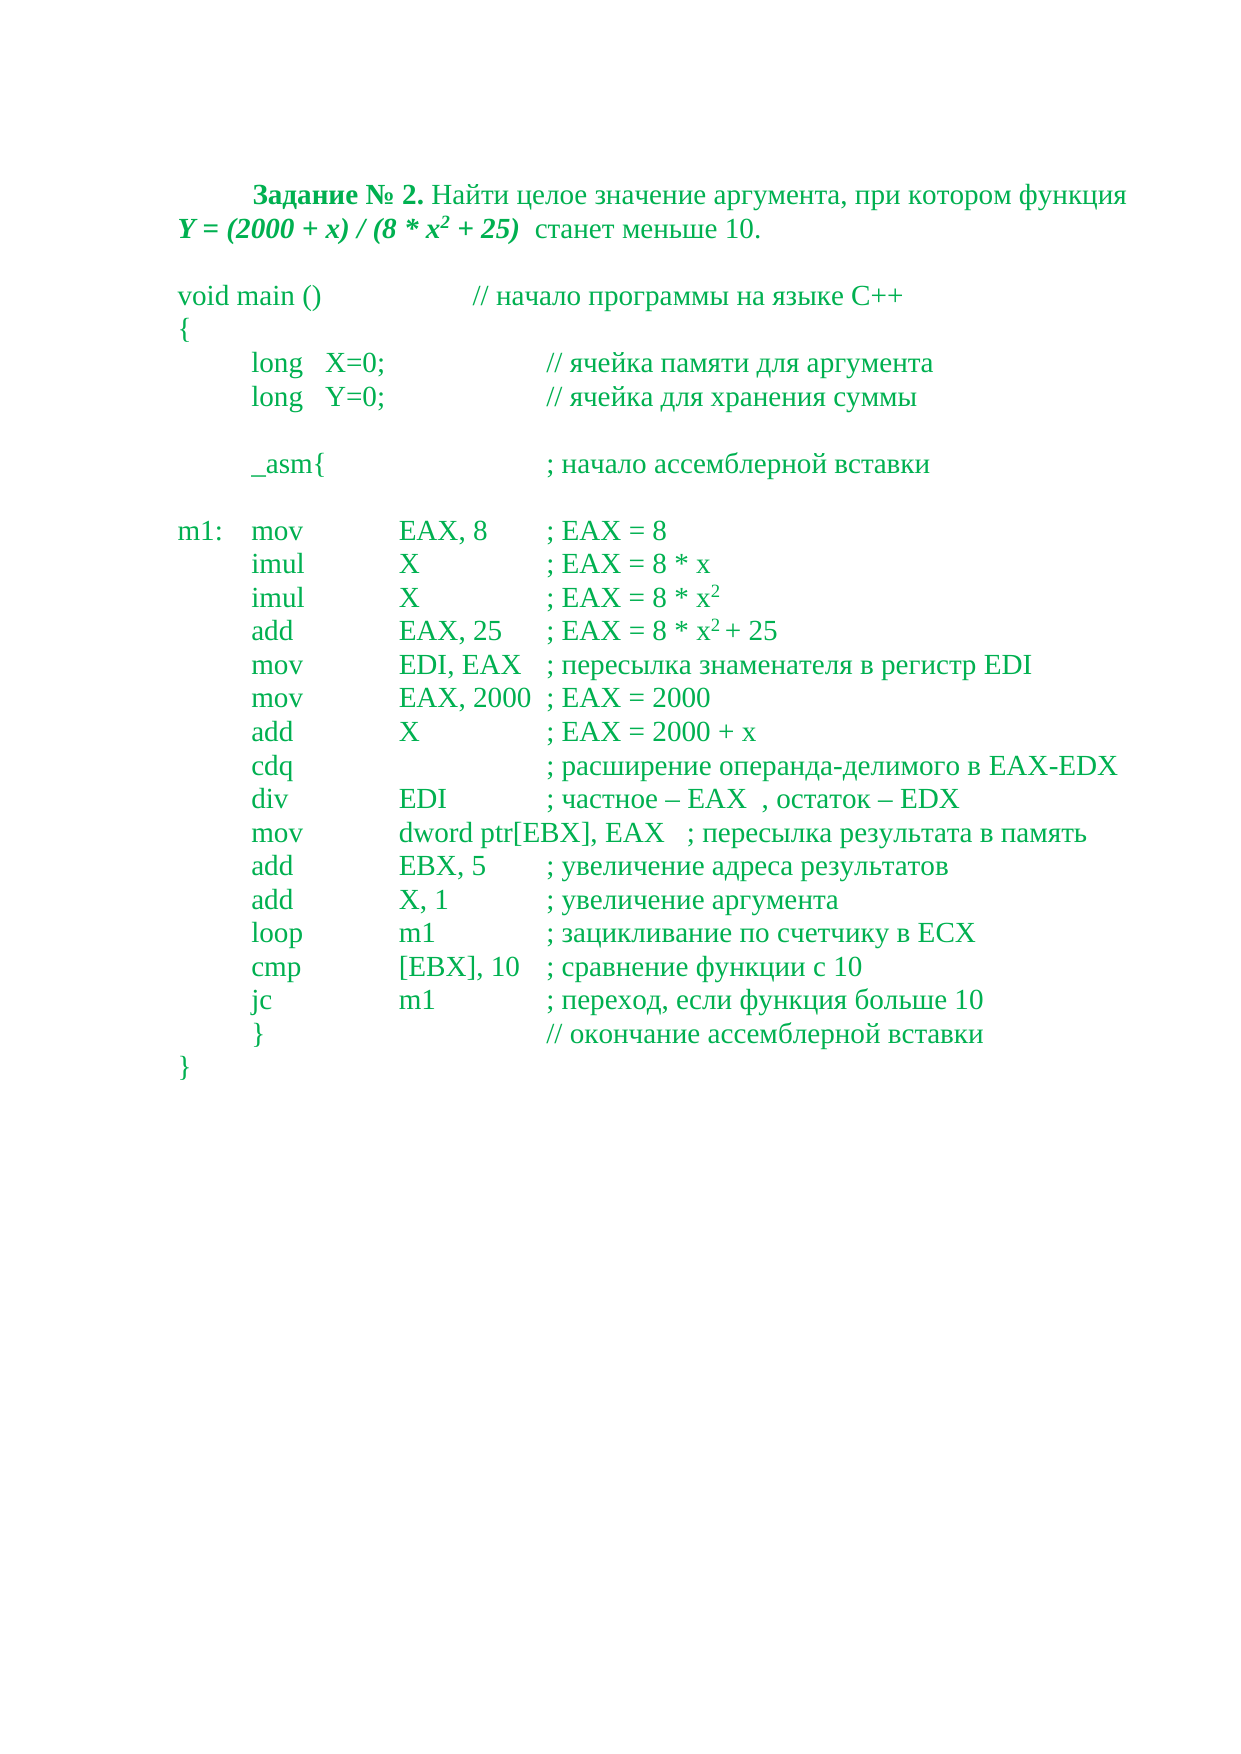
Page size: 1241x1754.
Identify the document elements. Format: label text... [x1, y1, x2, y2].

text } // окончание ассемблерной вставки [177, 1016, 1152, 1049]
text m1: mov EAX, 8 ; EAX = 8 [177, 513, 1152, 546]
text } [177, 1049, 1152, 1083]
text mov dword ptr[EBX], EAX ; пересылка результата в память [177, 815, 1152, 848]
text imul X ; EAX = 8 * x2 [177, 580, 1152, 613]
text add X ; EAX = 2000 + x [177, 714, 1152, 748]
text cmp [EBX], 10 ; сравнение функции с 10 [177, 949, 1152, 982]
text Задание № 2. Найти целое значение аргумента, при котором функция [177, 177, 1152, 211]
text long Y=0; // ячейка для хранения суммы [177, 379, 1152, 412]
text jc m1 ; переход, если функция больше 10 [177, 982, 1152, 1016]
text { [177, 312, 1152, 345]
text imul X ; EAX = 8 * x [177, 546, 1152, 580]
text loop m1 ; зацикливание по счетчику в ЕСХ [177, 915, 1152, 949]
text add EBX, 5 ; увеличение адреса результатов [177, 848, 1152, 882]
text div EDI ; частное – EAX , остаток – EDX [177, 781, 1152, 815]
text add EAX, 25 ; EAX = 8 * x2 + 25 [177, 613, 1152, 647]
text mov EAX, 2000 ; EAX = 2000 [177, 681, 1152, 714]
text Y = (2000 + х) / (8 * x2 + 25) станет меньше 10. [177, 211, 1152, 244]
text add X, 1 ; увеличение аргумента [177, 882, 1152, 915]
text _asm{ ; начало ассемблерной вставки [177, 446, 1152, 479]
text cdq ; расширение операнда-делимого в EAX-EDX [177, 748, 1152, 781]
text mov EDI, EAX ; пересылка знаменателя в регистр EDI [177, 647, 1152, 681]
text long X=0; // ячейка памяти для аргумента [177, 345, 1152, 379]
text void main () // начало программы на языке С++ [177, 278, 1152, 312]
